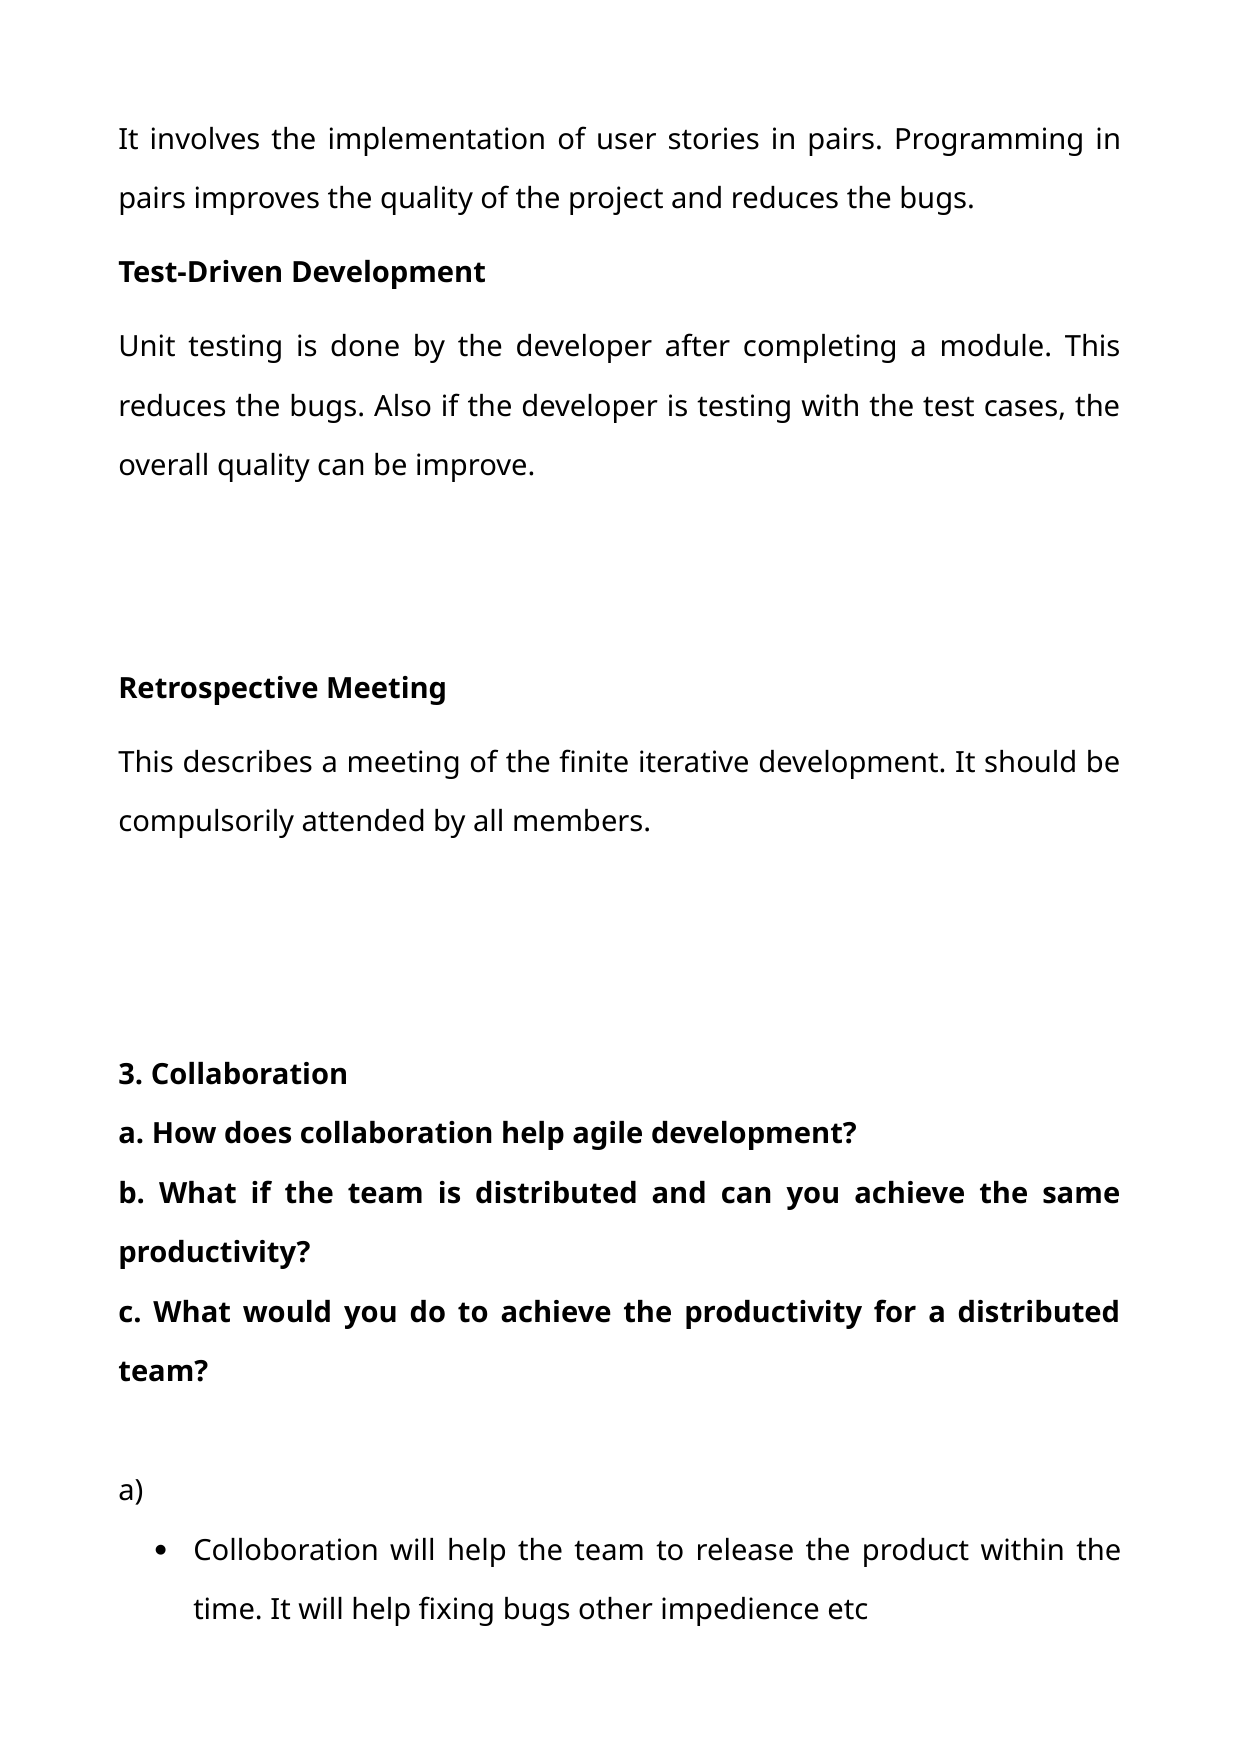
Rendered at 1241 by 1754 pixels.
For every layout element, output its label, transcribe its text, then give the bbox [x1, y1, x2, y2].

text Retrospective Meeting [118, 667, 1122, 707]
text This describes a meeting of the finite iterative development. It should be compulsorily attended by all members. [118, 741, 1122, 840]
text Test-Driven Development [118, 252, 1122, 291]
list Colloboration will help the team to release the product within the time. It will help fixing bugs other impedience etc [156, 1529, 1122, 1628]
text 3. Collaboration [118, 1053, 1122, 1093]
text c. What would you do to achieve the productivity for a distributed team? [118, 1291, 1122, 1390]
text Unit testing is done by the developer after completing a module. This reduces the bugs. Also if the developer is testing with the test cases, the overall quality can be improve. [118, 326, 1122, 484]
text a) [118, 1469, 1122, 1509]
text It involves the implementation of user stories in pairs. Programming in pairs improves the quality of the project and reduces the bugs. [118, 118, 1122, 217]
text a. How does collaboration help agile development? [118, 1112, 1122, 1152]
text b. What if the team is distributed and can you achieve the same productivity? [118, 1172, 1122, 1271]
